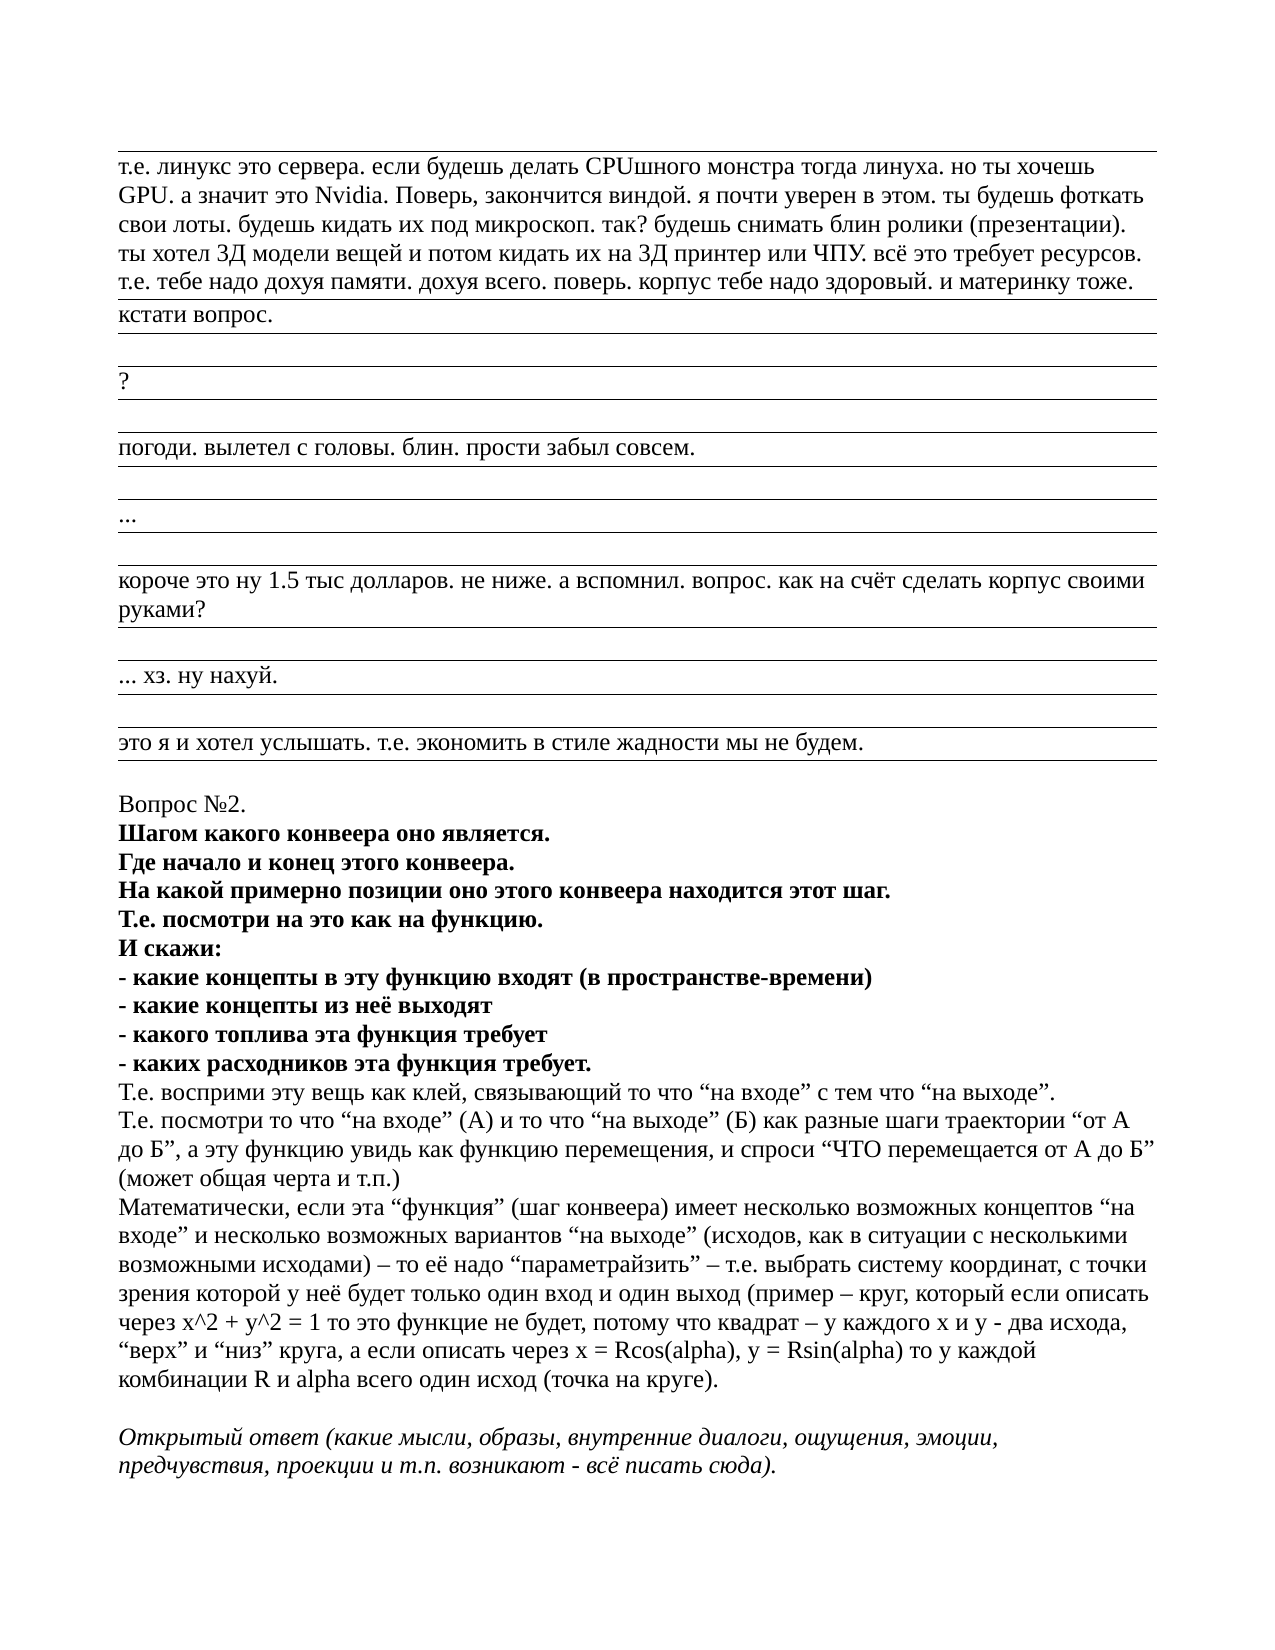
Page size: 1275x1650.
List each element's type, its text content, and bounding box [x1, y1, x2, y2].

text т.е. линукс это сервера. если будешь делать CPUшного монстра тогда линуха. но ты хочешь GPU. а значит это Nvidia. Поверь, закончится виндой. я почти уверен в этом. ты будешь фоткать свои лоты. будешь кидать их под микроскоп. так? будешь снимать блин ролики (презентации). ты хотел 3Д модели вещей и потом кидать их на 3Д принтер или ЧПУ. всё это требует ресурсов. т.е. тебе надо дохуя памяти. дохуя всего. поверь. корпус тебе надо здоровый. и материнку тоже. [118, 152, 1157, 299]
text Т.е. посмотри на это как на функцию. [118, 904, 1157, 933]
text На какой примерно позиции оно этого конвеера находится этот шаг. [118, 875, 1157, 904]
text - какие концепты из неё выходят [118, 990, 1157, 1019]
text ... хз. ну нахуй. [118, 661, 1157, 694]
text - какие концепты в эту функцию входят (в пространстве-времени) [118, 962, 1157, 990]
text И скажи: [118, 933, 1157, 962]
text Математически, если эта “функция” (шаг конвеера) имеет несколько возможных концептов “на входе” и несколько возможных вариантов “на выходе” (исходов, как в ситуации с несколькими возможными исходами) – то её надо “параметрайзить” – т.е. выбрать систему координат, с точки зрения которой у неё будет только один вход и один выход (пример – круг, который если описать через х^2 + y^2 = 1 то это функцие не будет, потому что квадрат – у каждого х и у - два исхода, “верх” и “низ” круга, а если описать через x = Rcos(alpha), y = Rsin(alpha) то у каждой комбинации R и alpha всего один исход (точка на круге). [118, 1192, 1157, 1393]
text ... [118, 500, 1157, 532]
text Открытый ответ (какие мысли, образы, внутренние диалоги, ощущения, эмоции, предчувствия, проекции и т.п. возникают - всё писать сюда). [118, 1422, 1157, 1479]
text - каких расходников эта функция требует. [118, 1048, 1157, 1077]
text Т.е. посмотри то что “на входе” (А) и то что “на выходе” (Б) как разные шаги траектории “от А до Б”, а эту функцию увидь как функцию перемещения, и спроси “ЧТО перемещается от А до Б” (может общая черта и т.п.) [118, 1105, 1157, 1192]
text Т.е. восприми эту вещь как клей, связывающий то что “на входе” с тем что “на выходе”. [118, 1077, 1157, 1105]
text короче это ну 1.5 тыс долларов. не ниже. а вспомнил. вопрос. как на счёт сделать корпус своими руками? [118, 566, 1157, 627]
text Где начало и конец этого конвеера. [118, 847, 1157, 875]
text Шагом какого конвеера оно является. [118, 818, 1157, 847]
text - какого топлива эта функция требует [118, 1019, 1157, 1048]
text ? [118, 367, 1157, 399]
text погоди. вылетел с головы. блин. прости забыл совсем. [118, 433, 1157, 466]
text кстати вопрос. [118, 300, 1157, 333]
text Вопрос №2. [118, 789, 1157, 818]
text это я и хотел услышать. т.е. экономить в стиле жадности мы не будем. [118, 728, 1157, 760]
